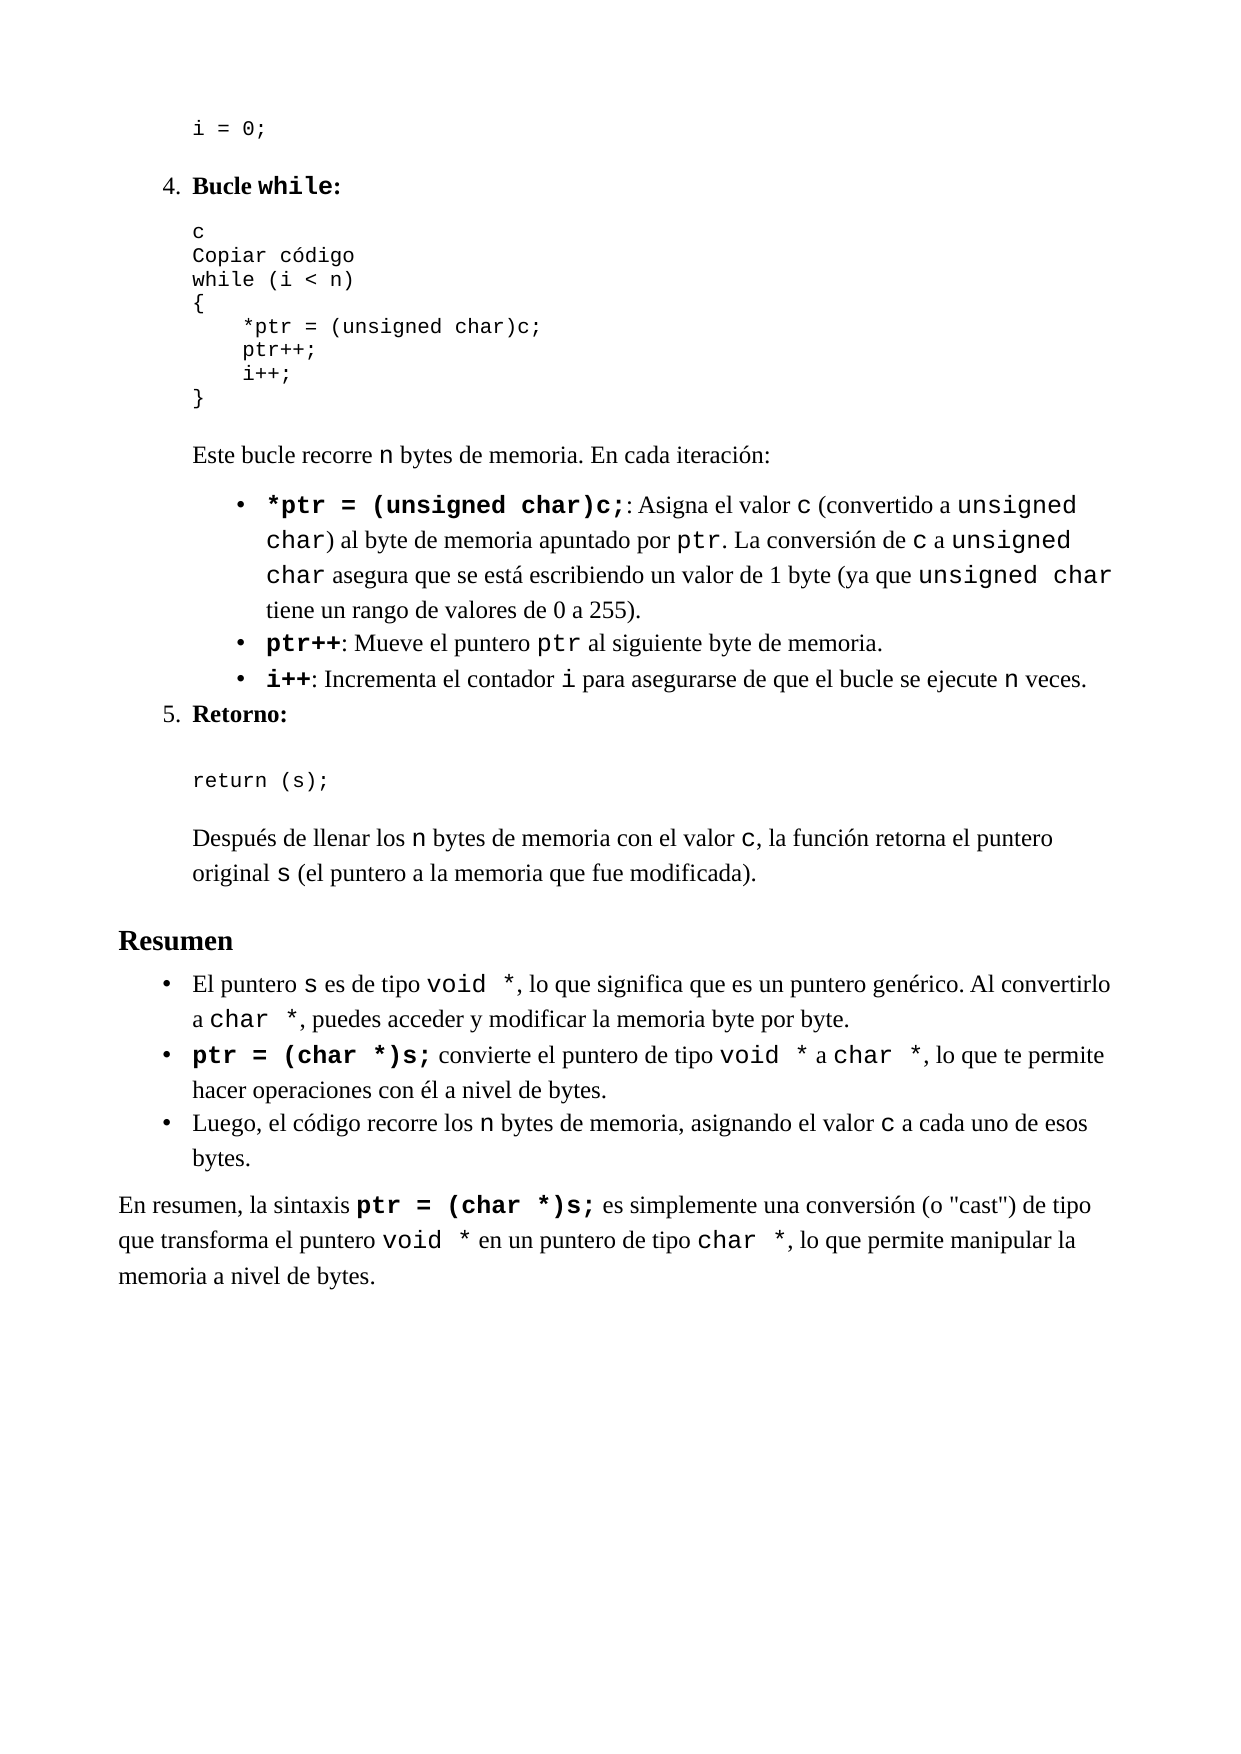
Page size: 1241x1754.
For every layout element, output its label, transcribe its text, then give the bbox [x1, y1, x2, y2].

list Retorno: [162, 699, 1122, 728]
list Después de llenar los n bytes de memoria con el valor c, la función retorna el puntero original s (el puntero a la memoria que fue modificada). [162, 823, 1122, 889]
list *ptr = (unsigned char)c; [162, 316, 1122, 339]
list *ptr = (unsigned char)c;: Asigna el valor c (convertido a unsigned char) al byte de memoria apuntado por ptr. La conversión de c a unsigned char asegura que se está escribiendo un valor de 1 byte (ya que unsigned char tiene un rango de valores de 0 a 255). [236, 490, 1122, 624]
list El puntero s es de tipo void *, lo que significa que es un puntero genérico. Al convertirlo a char *, puedes acceder y modificar la memoria byte por byte. [162, 969, 1122, 1035]
list Bucle while: [162, 171, 1122, 202]
list Luego, el código recorre los n bytes de memoria, asignando el valor c a cada uno de esos bytes. [162, 1108, 1122, 1172]
list { [162, 292, 1122, 316]
list i = 0; [162, 118, 1122, 142]
list return (s); [162, 770, 1122, 794]
list Copiar código [162, 245, 1122, 268]
list ptr++: Mueve el puntero ptr al siguiente byte de memoria. [236, 628, 1122, 659]
list ptr++; [162, 339, 1122, 363]
list Este bucle recorre n bytes de memoria. En cada iteración: [162, 440, 1122, 471]
list i++: Incrementa el contador i para asegurarse de que el bucle se ejecute n veces. [236, 664, 1122, 694]
list while (i < n) [162, 268, 1122, 292]
list ptr = (char *)s; convierte el puntero de tipo void * a char *, lo que te permite hacer operaciones con él a nivel de bytes. [162, 1040, 1122, 1103]
text En resumen, la sintaxis ptr = (char *)s; es simplemente una conversión (o "cast") de tipo que transforma el puntero void * en un puntero de tipo char *, lo que permite manipular la memoria a nivel de bytes. [118, 1191, 1122, 1289]
subtitle Resumen [118, 923, 1122, 957]
list i++; [162, 363, 1122, 387]
list c [162, 221, 1122, 245]
list } [162, 387, 1122, 410]
